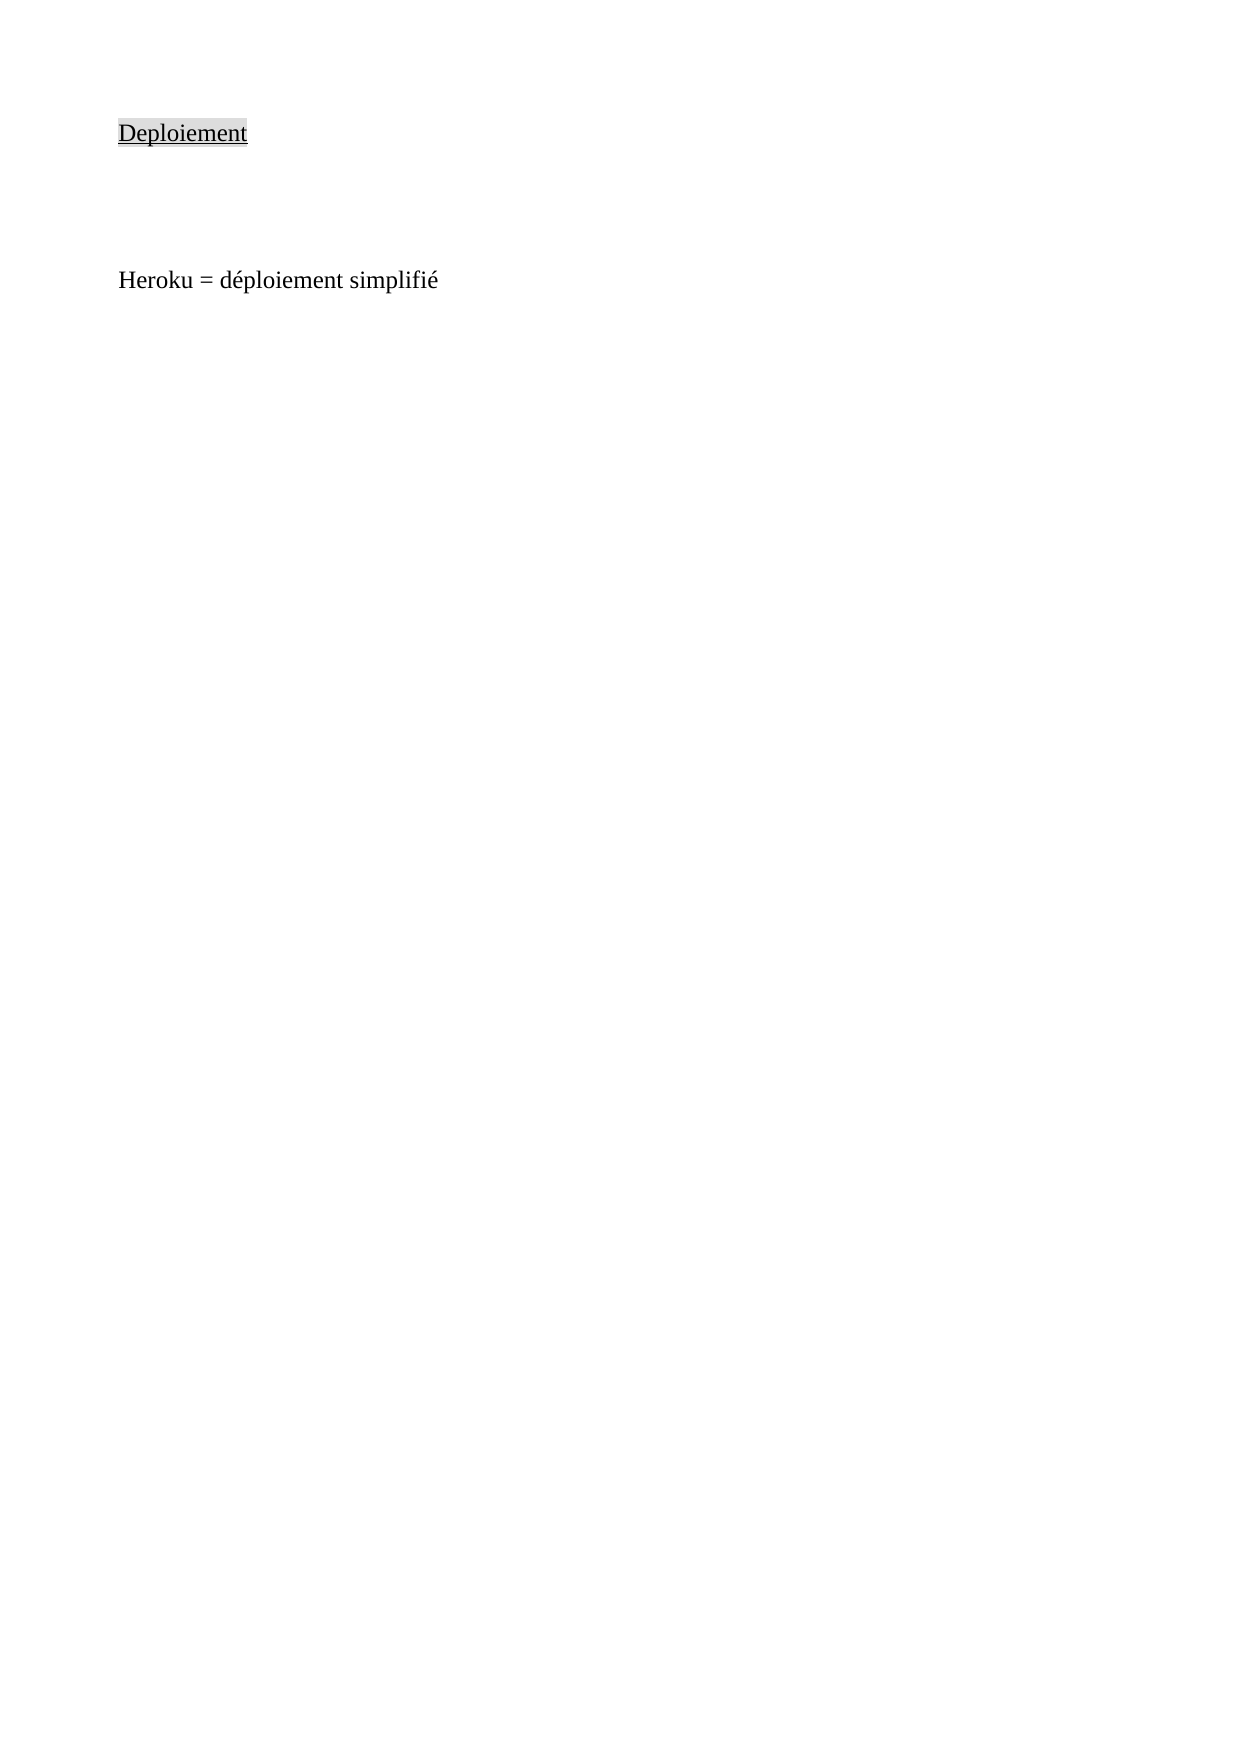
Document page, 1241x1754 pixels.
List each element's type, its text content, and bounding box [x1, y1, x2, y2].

text Deploiement [118, 118, 1122, 147]
text Heroku = déploiement simplifié [118, 265, 1122, 294]
